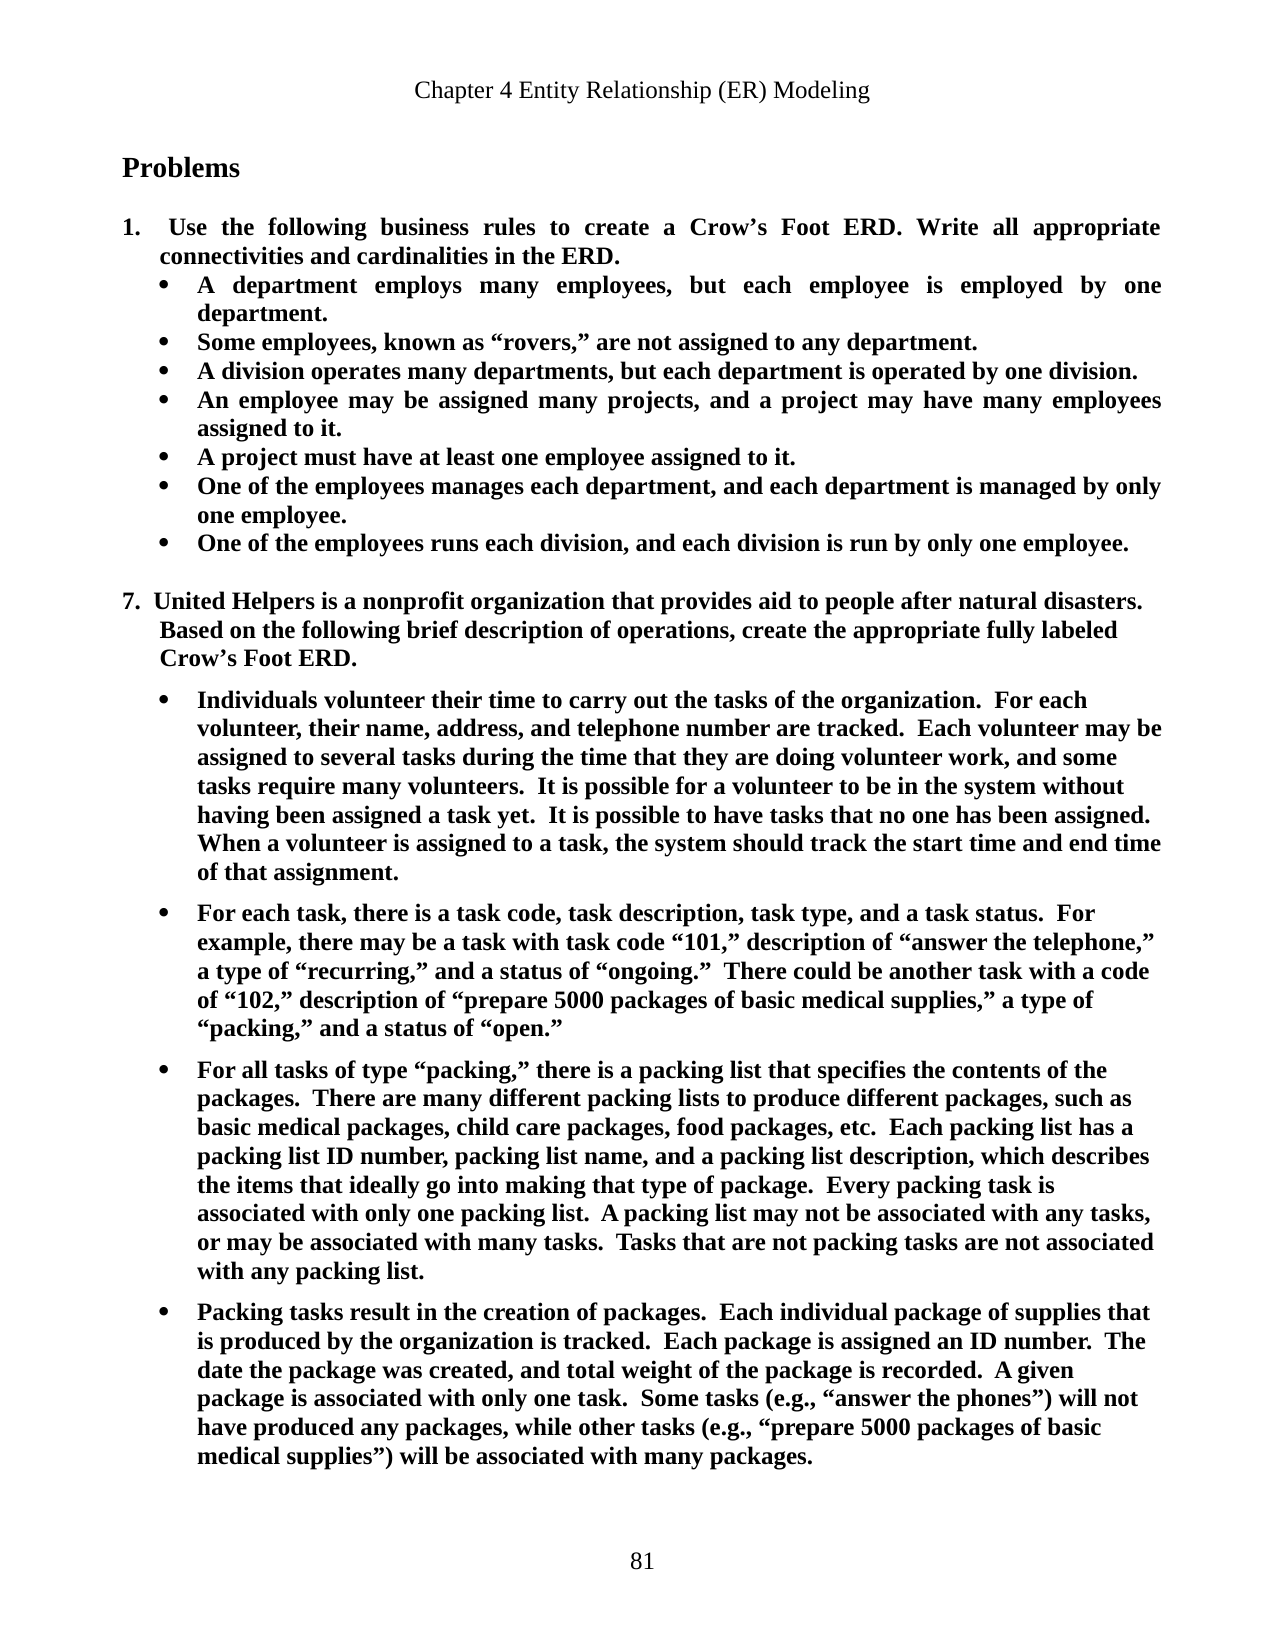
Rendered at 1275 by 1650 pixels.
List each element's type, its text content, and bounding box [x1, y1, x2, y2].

text Problems [122, 150, 1162, 183]
list Packing tasks result in the creation of packages. Each individual package of supplies that is produced by the organization is tracked. Each package is assigned an ID number. The date the package was created, and total weight of the package is recorded. A given package is associated with only one task. Some tasks (e.g., “answer the phones”) will not have produced any packages, while other tasks (e.g., “prepare 5000 packages of basic medical supplies”) will be associated with many packages. [159, 1297, 1162, 1470]
list Individuals volunteer their time to carry out the tasks of the organization. For each volunteer, their name, address, and telephone number are tracked. Each volunteer may be assigned to several tasks during the time that they are doing volunteer work, and some tasks require many volunteers. It is possible for a volunteer to be in the system without having been assigned a task yet. It is possible to have tasks that no one has been assigned. When a volunteer is assigned to a task, the system should track the start time and end time of that assignment. [159, 685, 1162, 886]
list Some employees, known as “rovers,” are not assigned to any department. [159, 327, 1162, 356]
text 1. Use the following business rules to create a Crow’s Foot ERD. Write all appropriate connectivities and cardinalities in the ERD. [122, 212, 1162, 270]
text 7. United Helpers is a nonprofit organization that provides aid to people after natural disasters. Based on the following brief description of operations, create the appropriate fully labeled Crow’s Foot ERD. [122, 586, 1162, 672]
list An employee may be assigned many projects, and a project may have many employees assigned to it. [159, 385, 1162, 442]
list One of the employees runs each division, and each division is run by only one employee. [159, 528, 1162, 557]
list A division operates many departments, but each department is operated by one division. [159, 356, 1162, 385]
list One of the employees manages each department, and each department is managed by only one employee. [159, 471, 1162, 528]
list A project must have at least one employee assigned to it. [159, 442, 1162, 471]
list A department employs many employees, but each employee is employed by one department. [159, 270, 1162, 327]
list For each task, there is a task code, task description, task type, and a task status. For example, there may be a task with task code “101,” description of “answer the telephone,” a type of “recurring,” and a status of “ongoing.” There could be another task with a code of “102,” description of “prepare 5000 packages of basic medical supplies,” a type of “packing,” and a status of “open.” [159, 898, 1162, 1042]
list For all tasks of type “packing,” there is a packing list that specifies the contents of the packages. There are many different packing lists to produce different packages, such as basic medical packages, child care packages, food packages, etc. Each packing list has a packing list ID number, packing list name, and a packing list description, which describes the items that ideally go into making that type of package. Every packing task is associated with only one packing list. A packing list may not be associated with any tasks, or may be associated with many tasks. Tasks that are not packing tasks are not associated with any packing list. [159, 1055, 1162, 1285]
